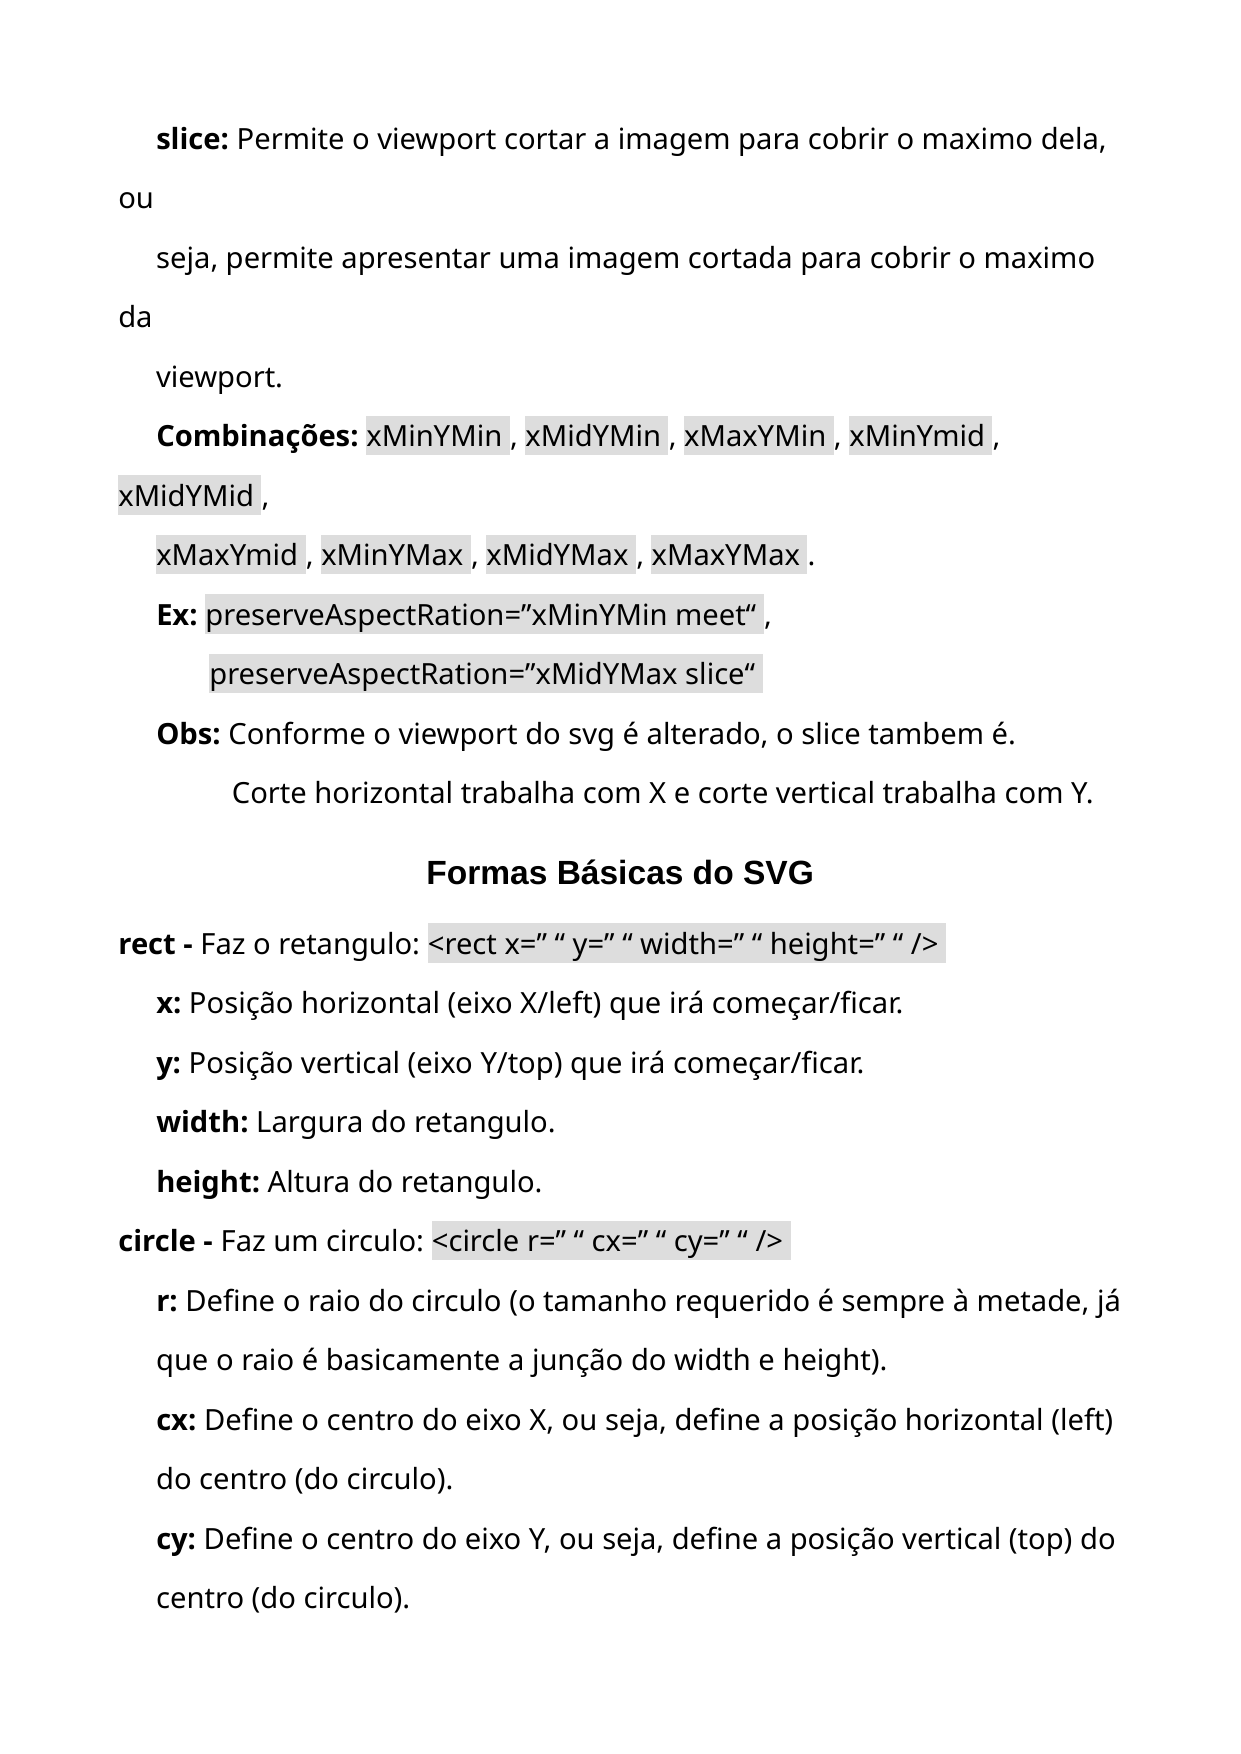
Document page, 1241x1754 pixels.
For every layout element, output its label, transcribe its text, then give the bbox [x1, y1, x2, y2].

text Ex: preserveAspectRation=”xMinYMin meet“ , [118, 594, 1122, 634]
text r: Define o raio do circulo (o tamanho requerido é sempre à metade, já [118, 1280, 1122, 1320]
text circle - Faz um circulo: <circle r=” “ cx=” “ cy=” “ /> [118, 1221, 1122, 1260]
text que o raio é basicamente a junção do width e height). [118, 1339, 1122, 1379]
text slice: Permite o viewport cortar a imagem para cobrir o maximo dela, ou [118, 118, 1122, 217]
text xMaxYmid , xMinYMax , xMidYMax , xMaxYMax . [118, 534, 1122, 574]
text rect - Faz o retangulo: <rect x=” “ y=” “ width=” “ height=” “ /> [118, 923, 1122, 963]
text height: Altura do retangulo. [118, 1161, 1122, 1201]
text seja, permite apresentar uma imagem cortada para cobrir o maximo da [118, 237, 1122, 336]
text centro (do circulo). [118, 1577, 1122, 1617]
text preserveAspectRation=”xMidYMax slice“ [118, 653, 1122, 693]
text width: Largura do retangulo. [118, 1102, 1122, 1141]
text cx: Define o centro do eixo X, ou seja, define a posição horizontal (left) [118, 1399, 1122, 1439]
text y: Posição vertical (eixo Y/top) que irá começar/ficar. [118, 1042, 1122, 1082]
text do centro (do circulo). [118, 1458, 1122, 1498]
text x: Posição horizontal (eixo X/left) que irá começar/ficar. [118, 983, 1122, 1022]
text cy: Define o centro do eixo Y, ou seja, define a posição vertical (top) do [118, 1518, 1122, 1558]
text Corte horizontal trabalha com X e corte vertical trabalha com Y. [118, 772, 1122, 812]
text viewport. [118, 356, 1122, 396]
text Combinações: xMinYMin , xMidYMin , xMaxYMin , xMinYmid , xMidYMid , [118, 416, 1122, 515]
text Obs: Conforme o viewport do svg é alterado, o slice tambem é. [118, 713, 1122, 753]
subtitle Formas Básicas do SVG [118, 853, 1122, 891]
